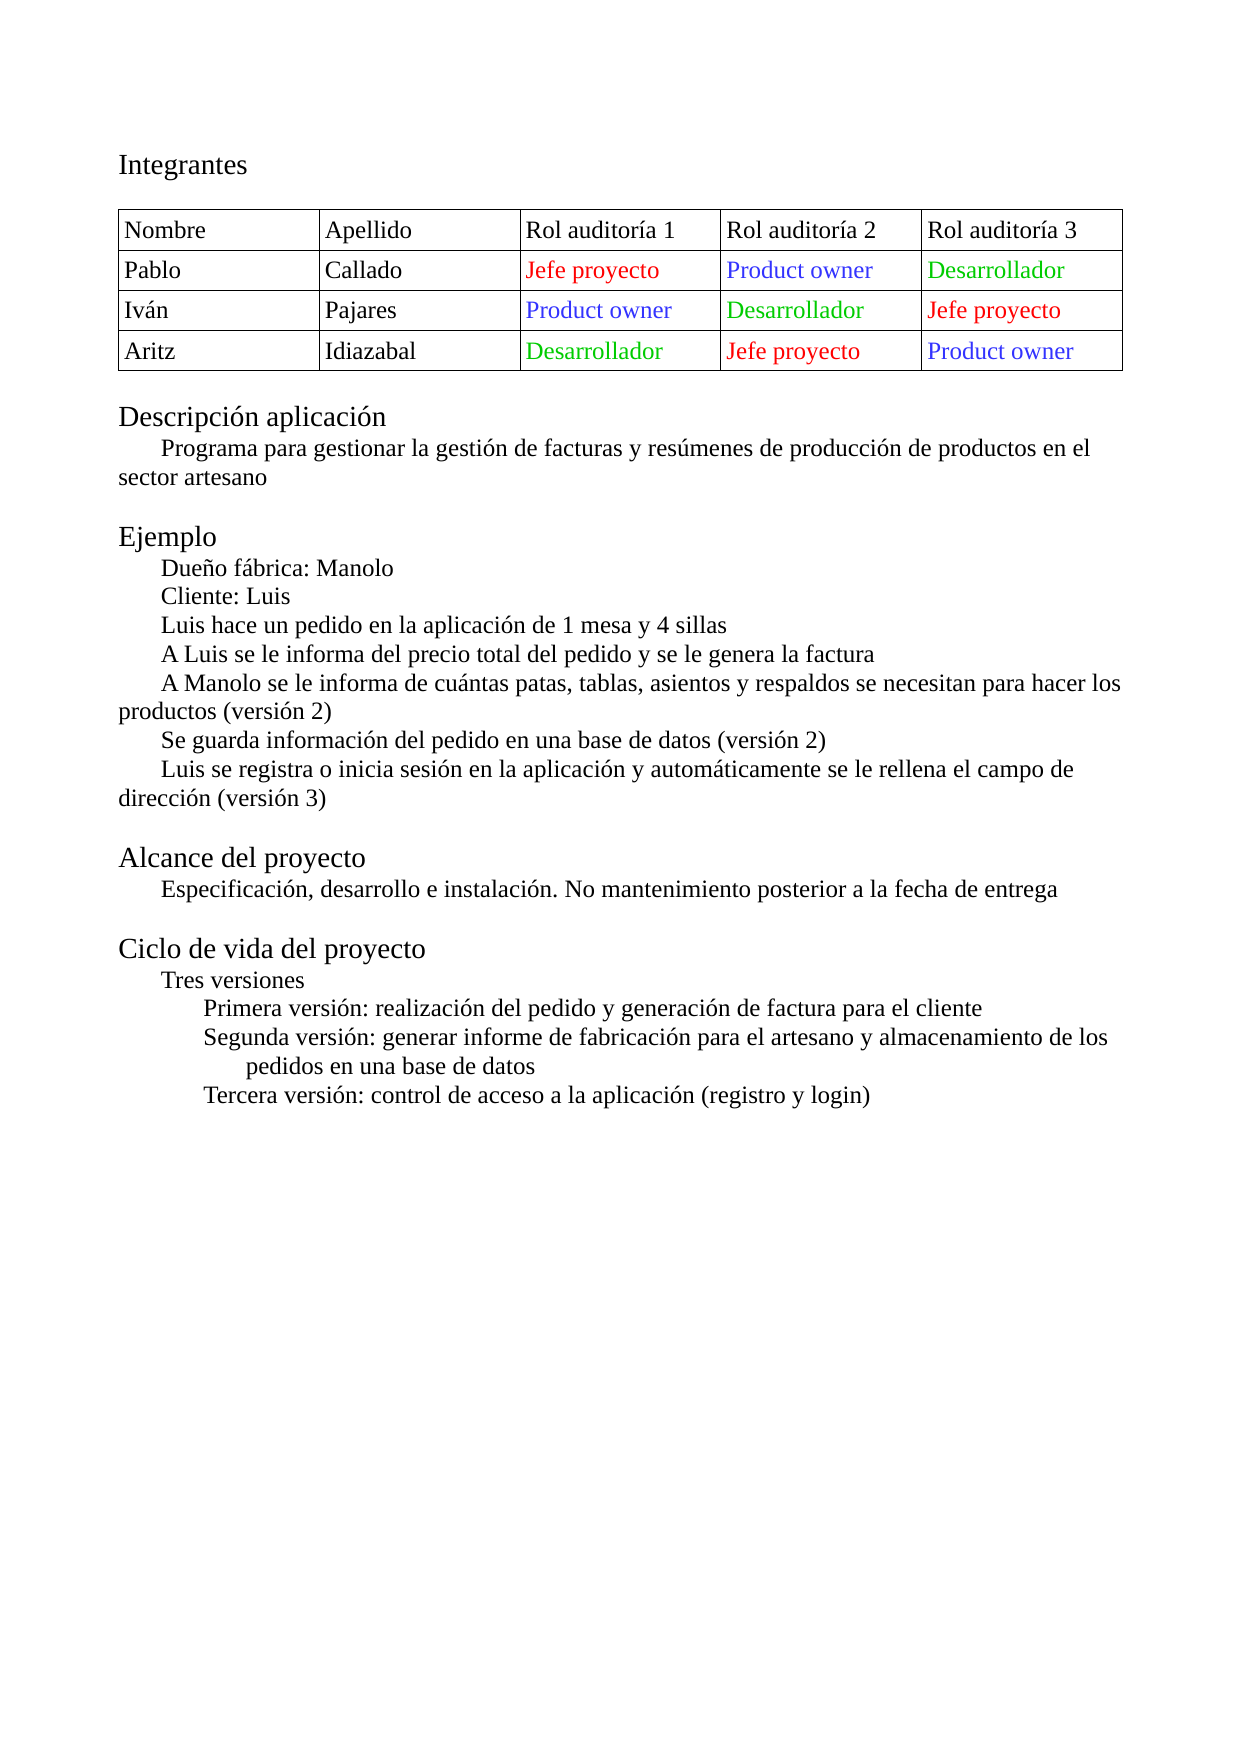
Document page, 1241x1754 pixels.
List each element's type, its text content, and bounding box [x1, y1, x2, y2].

text Tercera versión: control de acceso a la aplicación (registro y login) [118, 1080, 1122, 1108]
table_cell Pajares [320, 291, 520, 330]
text Primera versión: realización del pedido y generación de factura para el cliente [118, 993, 1122, 1022]
table_header Nombre [119, 210, 319, 249]
table_cell Aritz [119, 331, 319, 370]
text A Luis se le informa del precio total del pedido y se le genera la factura [118, 639, 1122, 668]
table_cell Jefe proyecto [521, 251, 720, 290]
text Ejemplo [118, 519, 1122, 553]
table_cell Jefe proyecto [922, 291, 1122, 330]
table_cell Callado [320, 251, 520, 290]
text Luis se registra o inicia sesión en la aplicación y automáticamente se le rellena el campo de dirección (versión 3) [118, 754, 1122, 811]
text Ciclo de vida del proyecto [118, 931, 1122, 965]
table_cell Desarrollador [521, 331, 720, 370]
text Alcance del proyecto [118, 840, 1122, 874]
table_cell Desarrollador [922, 251, 1122, 290]
table_header Rol auditoría 1 [521, 210, 720, 249]
text A Manolo se le informa de cuántas patas, tablas, asientos y respaldos se necesitan para hacer los productos (versión 2) [118, 668, 1122, 725]
table_cell Idiazabal [320, 331, 520, 370]
table_cell Jefe proyecto [721, 331, 921, 370]
table_cell Product owner [521, 291, 720, 330]
table_cell Pablo [119, 251, 319, 290]
text Luis hace un pedido en la aplicación de 1 mesa y 4 sillas [118, 610, 1122, 639]
table_cell Desarrollador [721, 291, 921, 330]
text Cliente: Luis [118, 581, 1122, 610]
table_cell Iván [119, 291, 319, 330]
table_header Apellido [320, 210, 520, 249]
table_cell Product owner [721, 251, 921, 290]
text Descripción aplicación [118, 399, 1122, 433]
text Se guarda información del pedido en una base de datos (versión 2) [118, 725, 1122, 754]
text Especificación, desarrollo e instalación. No mantenimiento posterior a la fecha de entrega [118, 874, 1122, 902]
text Tres versiones [118, 965, 1122, 993]
table_header Rol auditoría 3 [922, 210, 1122, 249]
text Dueño fábrica: Manolo [118, 553, 1122, 581]
text Integrantes [118, 147, 1122, 180]
text Programa para gestionar la gestión de facturas y resúmenes de producción de productos en el sector artesano [118, 433, 1122, 490]
text Segunda versión: generar informe de fabricación para el artesano y almacenamiento de los pedidos en una base de datos [118, 1022, 1122, 1080]
table_header Rol auditoría 2 [721, 210, 921, 249]
table_cell Product owner [922, 331, 1122, 370]
